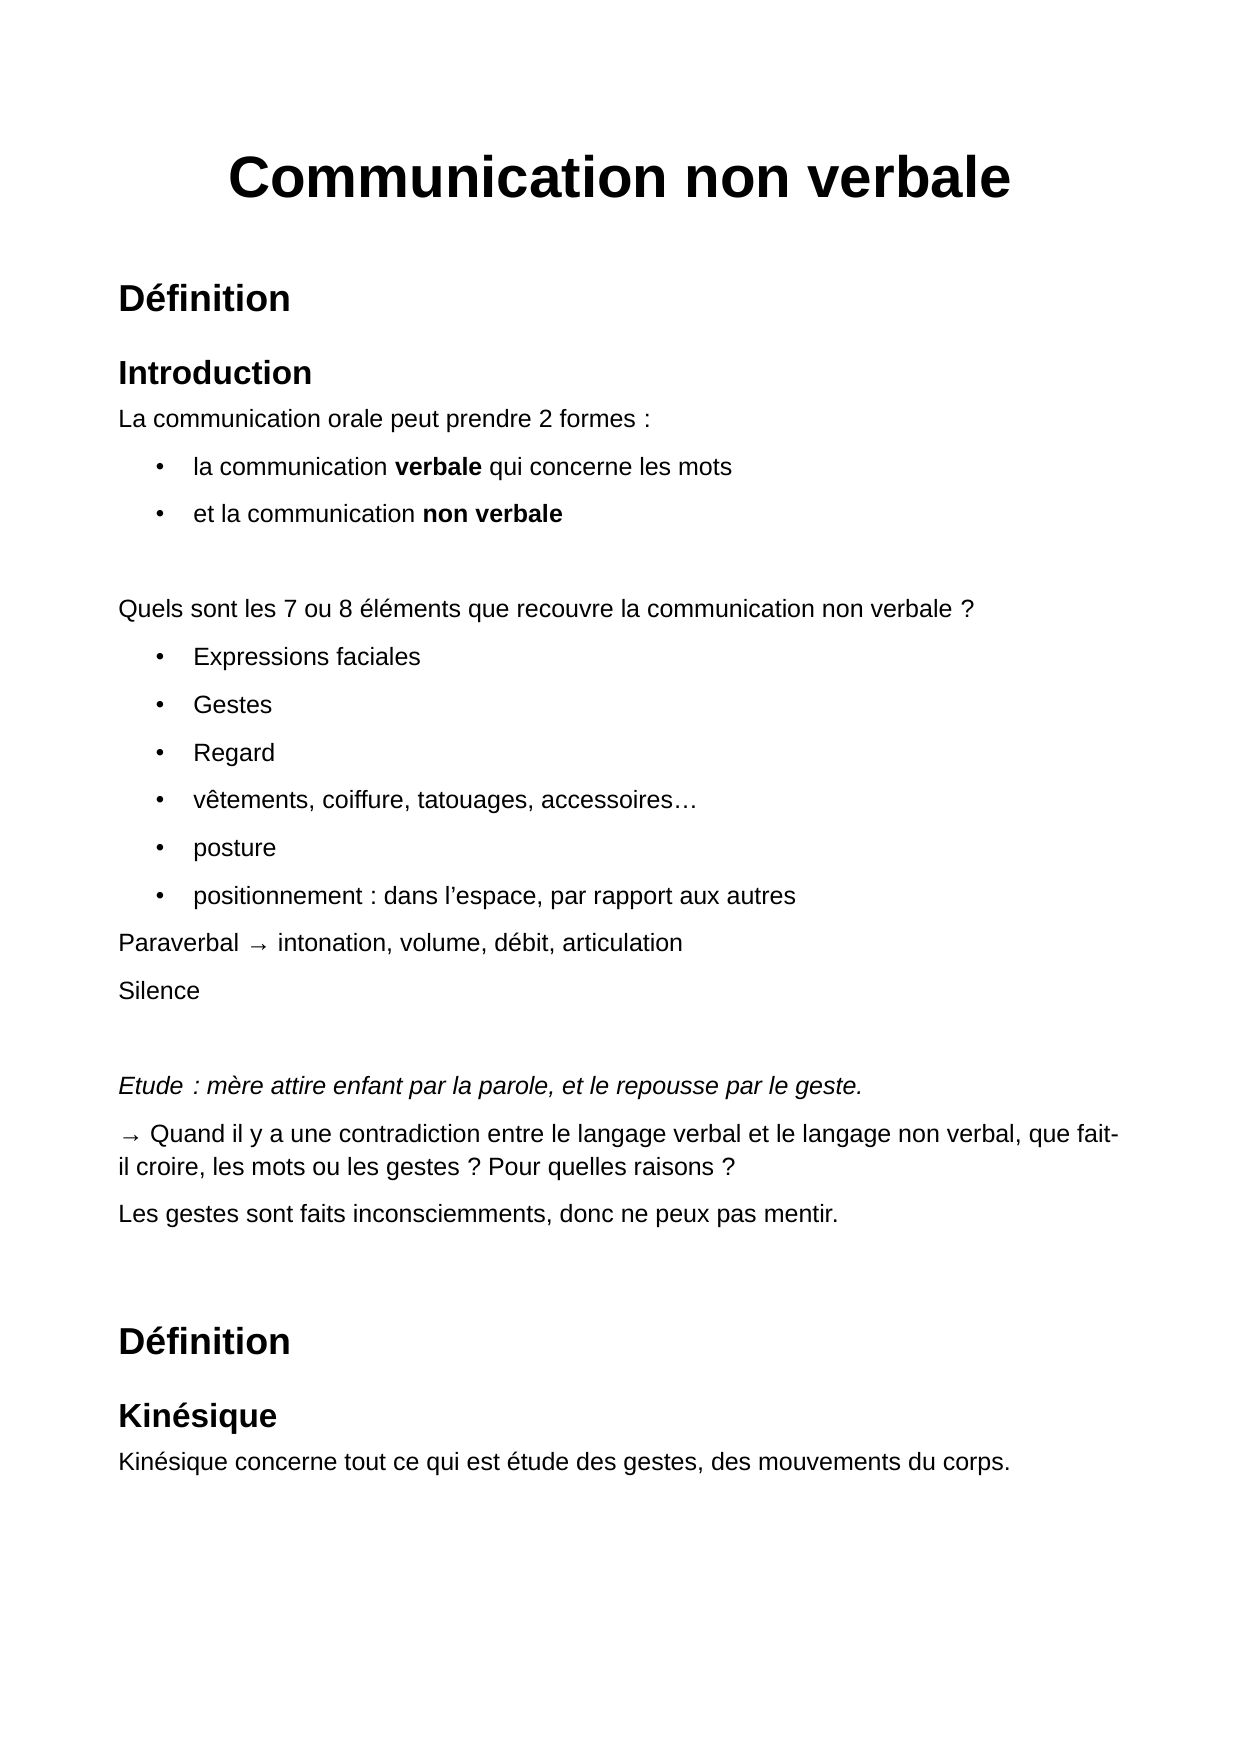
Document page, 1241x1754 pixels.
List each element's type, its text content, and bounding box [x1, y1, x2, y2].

text → Quand il y a une contradiction entre le langage verbal et le langage non verbal, que fait-il croire, les mots ou les gestes ? Pour quelles raisons ? [118, 1119, 1122, 1181]
text Silence [118, 976, 1122, 1005]
title Communication non verbale [118, 143, 1122, 210]
list Expressions faciales [156, 642, 1122, 671]
list vêtements, coiffure, tatouages, accessoires… [156, 785, 1122, 814]
list la communication verbale qui concerne les mots [156, 451, 1122, 480]
subtitle Définition [118, 1319, 1122, 1363]
text Les gestes sont faits inconsciemments, donc ne peux pas mentir. [118, 1199, 1122, 1228]
list Regard [156, 737, 1122, 766]
subtitle Introduction [118, 353, 1122, 391]
text Paraverbal → intonation, volume, débit, articulation [118, 928, 1122, 957]
subtitle Définition [118, 276, 1122, 319]
subtitle Kinésique [118, 1396, 1122, 1434]
text Kinésique concerne tout ce qui est étude des gestes, des mouvements du corps. [118, 1447, 1122, 1476]
text Quels sont les 7 ou 8 éléments que recouvre la communication non verbale ? [118, 594, 1122, 623]
list Gestes [156, 690, 1122, 719]
list posture [156, 833, 1122, 862]
list et la communication non verbale [156, 499, 1122, 528]
list positionnement : dans l’espace, par rapport aux autres [156, 881, 1122, 909]
text La communication orale peut prendre 2 formes : [118, 404, 1122, 433]
text Etude : mère attire enfant par la parole, et le repousse par le geste. [118, 1071, 1122, 1100]
